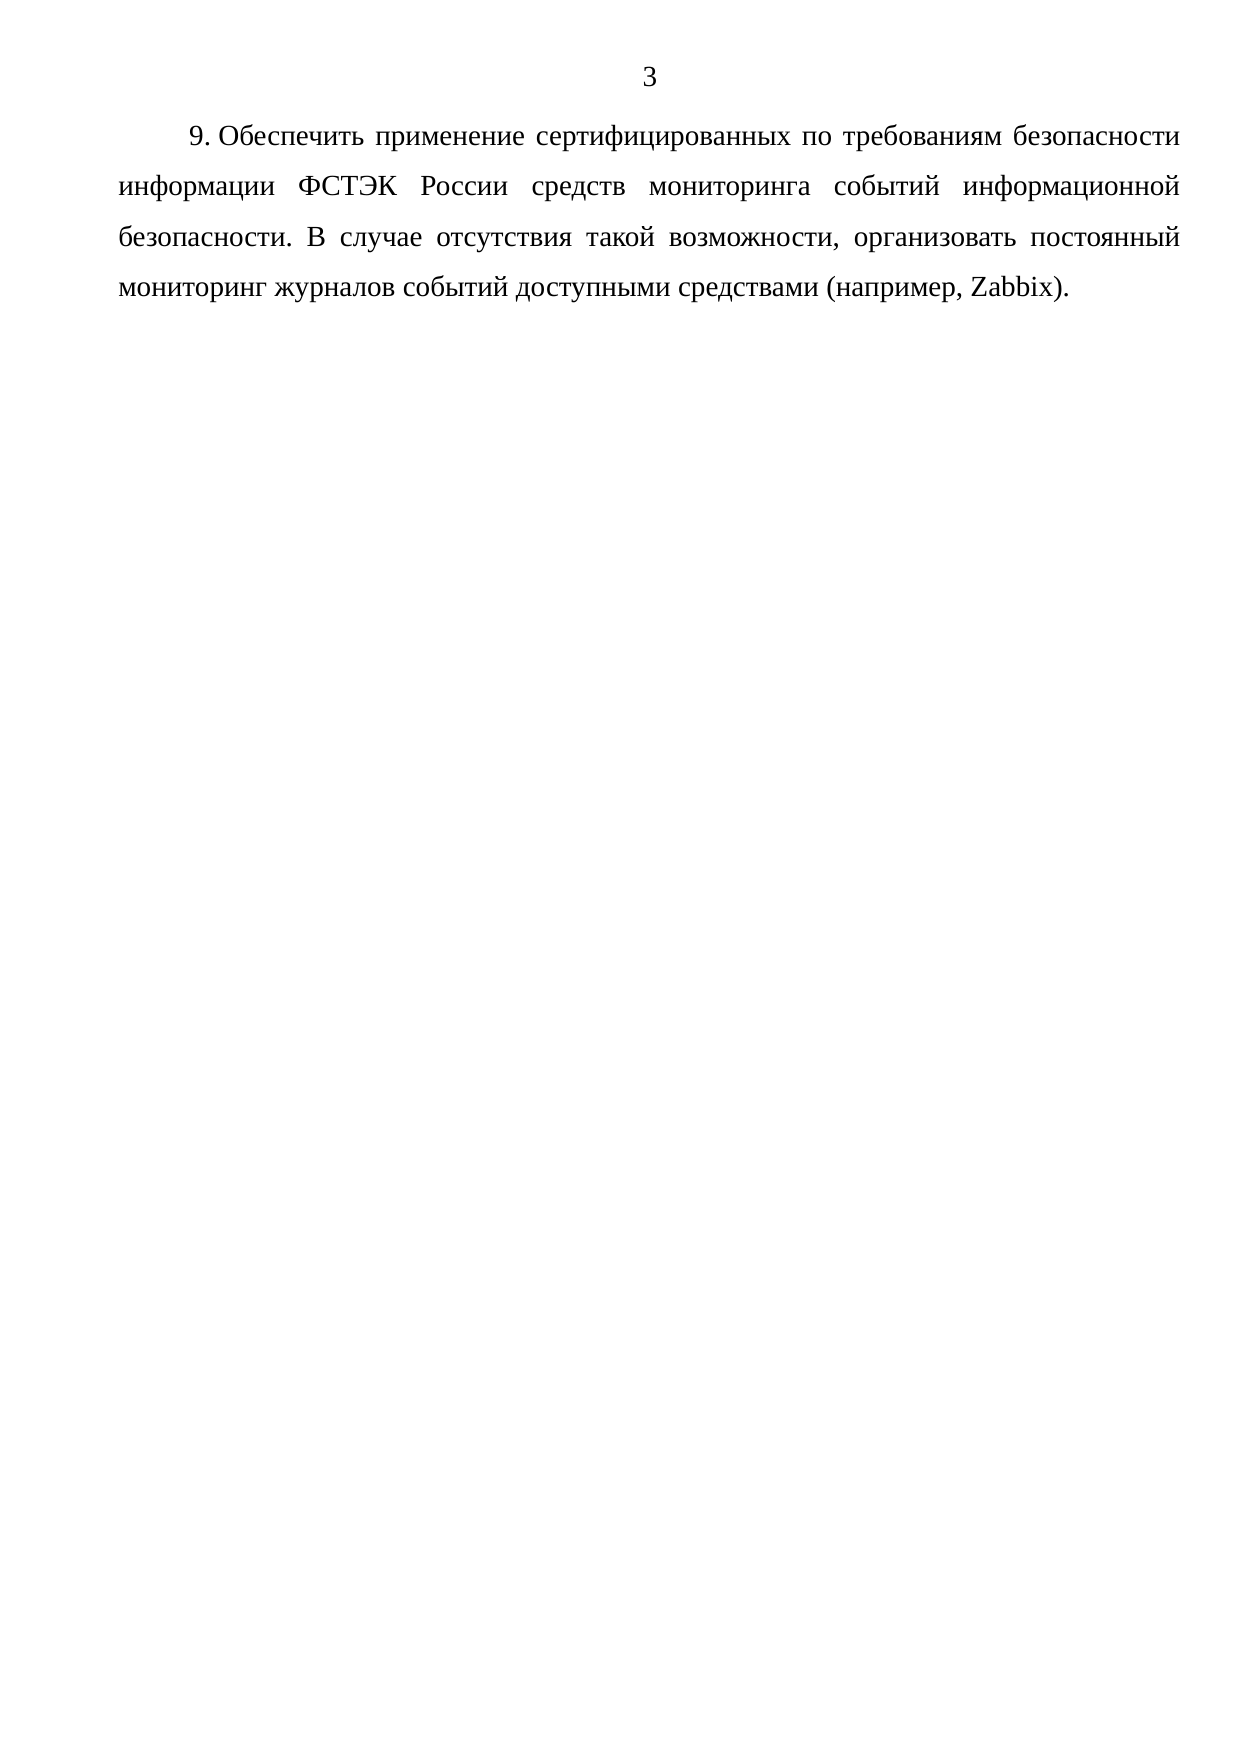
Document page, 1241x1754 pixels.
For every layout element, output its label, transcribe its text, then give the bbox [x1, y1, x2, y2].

text 9. Обеспечить применение сертифицированных по требованиям безопасности информации ФСТЭК России средств мониторинга событий информационной безопасности. В случае отсутствия такой возможности, организовать постоянный мониторинг журналов событий доступными средствами (например, Zabbix). [118, 118, 1181, 303]
